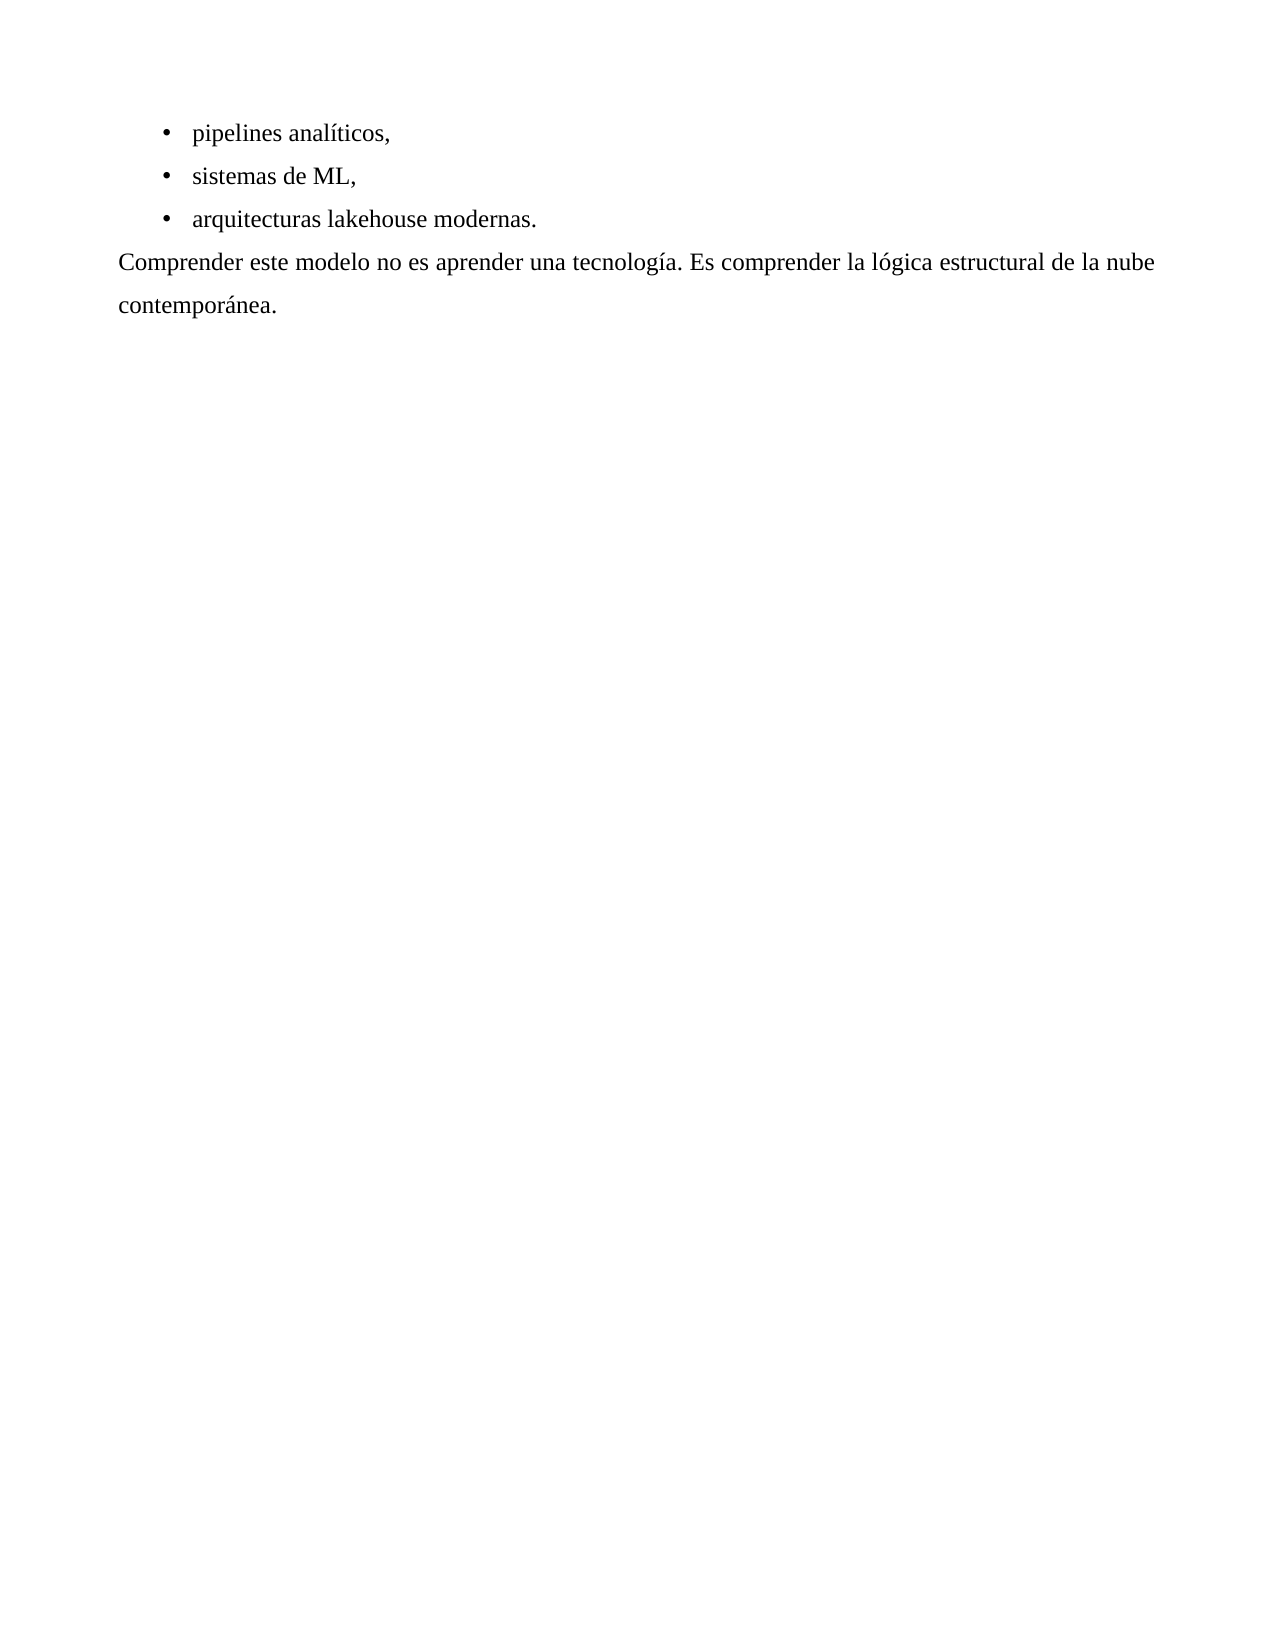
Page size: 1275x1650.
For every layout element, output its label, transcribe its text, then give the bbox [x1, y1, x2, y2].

list arquitecturas lakehouse modernas. [162, 204, 1157, 233]
list sistemas de ML, [162, 161, 1157, 190]
list pipelines analíticos, [162, 118, 1157, 147]
text Comprender este modelo no es aprender una tecnología. Es comprender la lógica estructural de la nube contemporánea. [118, 247, 1157, 319]
